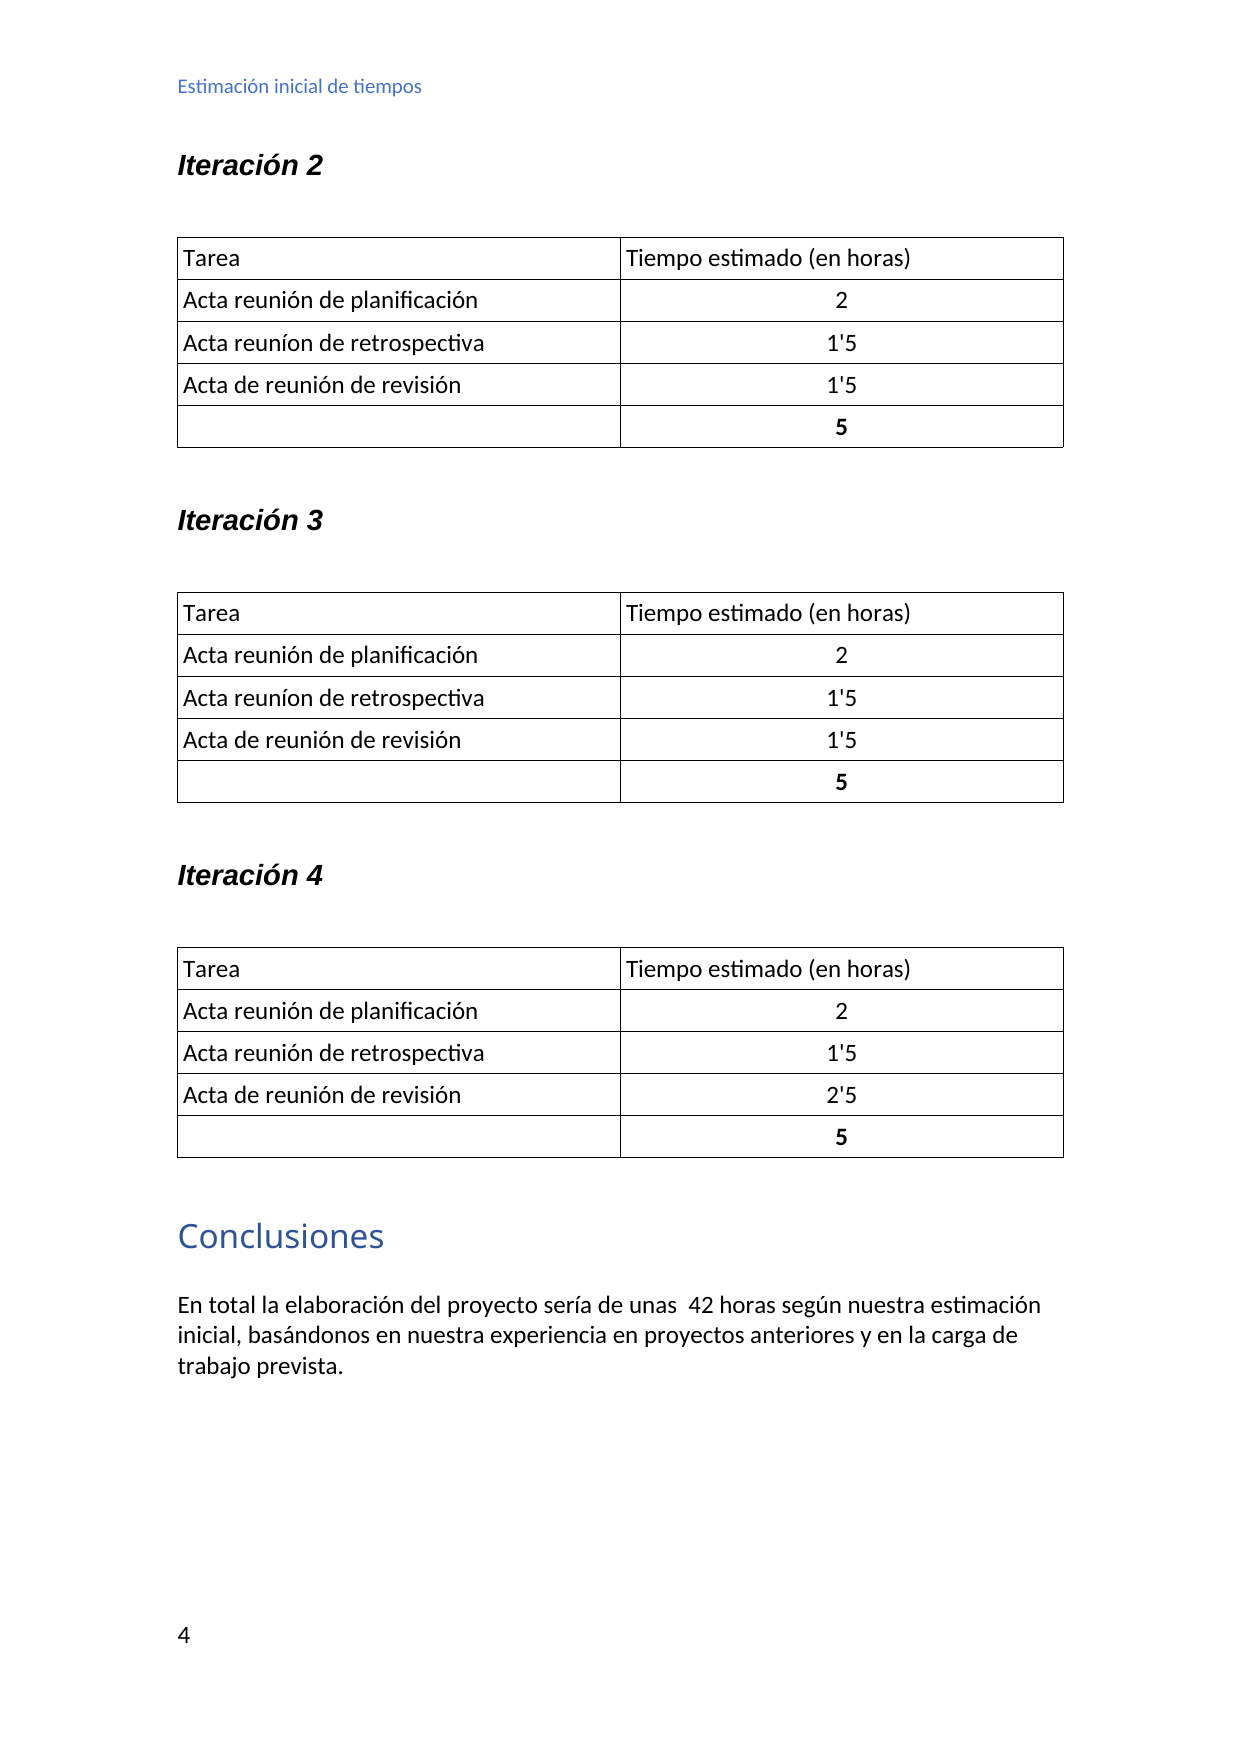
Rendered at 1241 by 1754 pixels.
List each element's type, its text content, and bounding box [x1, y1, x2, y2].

text En total la elaboración del proyecto sería de unas 42 horas según nuestra estimación inicial, basándonos en nuestra experiencia en proyectos anteriores y en la carga de trabajo prevista. [177, 1289, 1063, 1380]
table_header Tarea [178, 238, 620, 279]
table_cell [178, 406, 620, 447]
table_cell 5 [621, 406, 1063, 447]
table_cell 2'5 [621, 1074, 1063, 1115]
table_cell 1'5 [621, 1032, 1063, 1073]
subtitle Iteración 2 [177, 148, 1063, 181]
table_cell Acta de reunión de revisión [178, 364, 620, 405]
table_header Tarea [178, 593, 620, 634]
table_cell 2 [621, 635, 1063, 676]
table_header Tarea [178, 948, 620, 989]
table_cell 1'5 [621, 677, 1063, 718]
table_header Tiempo estimado (en horas) [621, 593, 1063, 634]
table_cell Acta reuníon de retrospectiva [178, 677, 620, 718]
table_cell [178, 761, 620, 802]
table_cell 1'5 [621, 364, 1063, 405]
table_cell Acta reunión de planificación [178, 990, 620, 1031]
table_cell Acta de reunión de revisión [178, 719, 620, 760]
table_cell 1'5 [621, 322, 1063, 363]
subtitle Conclusiones [177, 1213, 1063, 1258]
table_cell 2 [621, 280, 1063, 321]
table_cell 1'5 [621, 719, 1063, 760]
subtitle Iteración 4 [177, 858, 1063, 891]
table_cell Acta reunión de retrospectiva [178, 1032, 620, 1073]
table_cell 5 [621, 761, 1063, 802]
subtitle Iteración 3 [177, 503, 1063, 536]
table_cell Acta reunión de planificación [178, 280, 620, 321]
table_cell 2 [621, 990, 1063, 1031]
table_cell Acta reunión de planificación [178, 635, 620, 676]
table_cell Acta reuníon de retrospectiva [178, 322, 620, 363]
table_cell 5 [621, 1116, 1063, 1157]
table_header Tiempo estimado (en horas) [621, 238, 1063, 279]
table_cell [178, 1116, 620, 1157]
table_cell Acta de reunión de revisión [178, 1074, 620, 1115]
table_header Tiempo estimado (en horas) [621, 948, 1063, 989]
